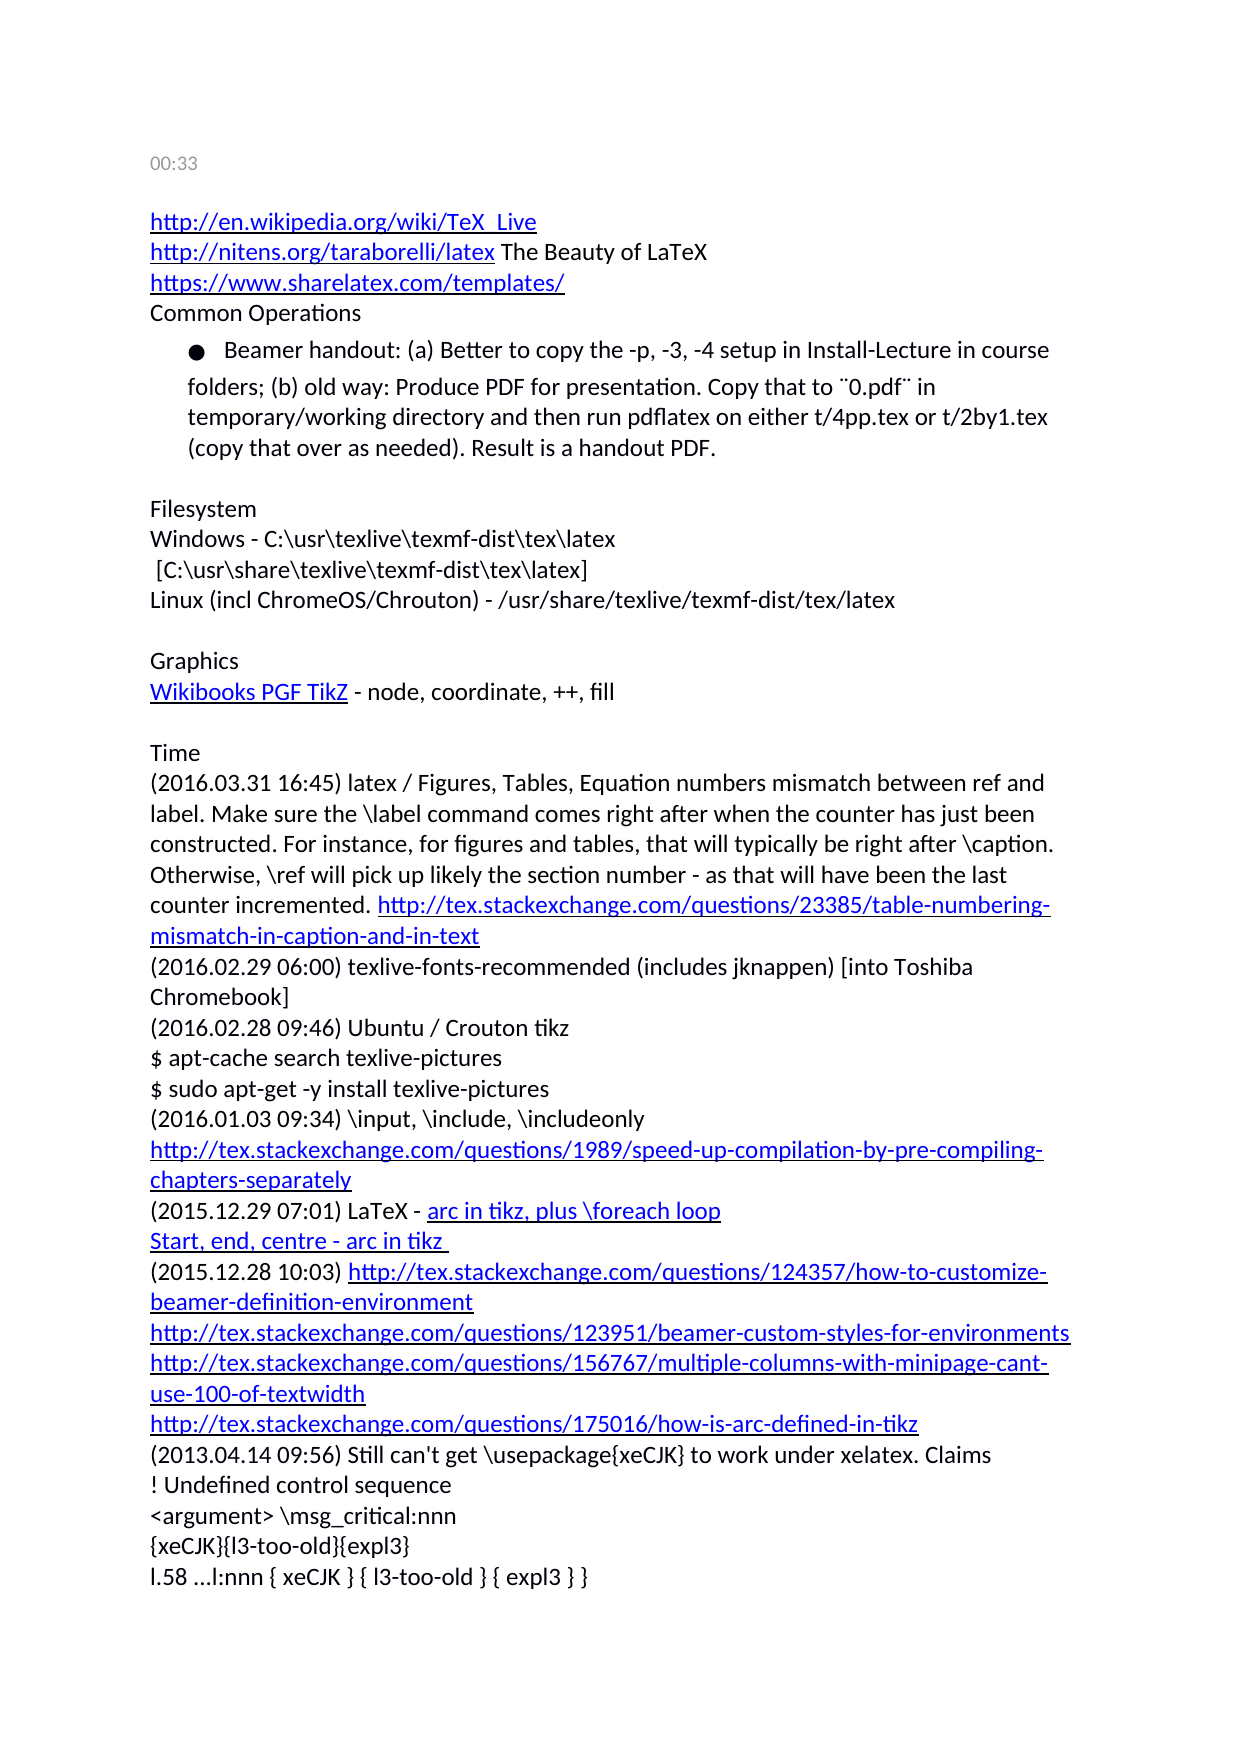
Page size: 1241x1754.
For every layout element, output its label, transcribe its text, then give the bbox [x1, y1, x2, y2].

text http://en.wikipedia.org/wiki/TeX_Live [150, 206, 1090, 236]
text https://www.sharelatex.com/templates/ [150, 267, 1090, 297]
text (2015.12.29 07:01) LaTeX - arc in tikz, plus \foreach loop [150, 1195, 1090, 1225]
text Time [150, 737, 1090, 767]
list Beamer handout: (a) Better to copy the -p, -3, -4 setup in Install-Lecture in course folders; (b) old way: Produce PDF for presentation. Copy that to ¨0.pdf¨ in temporary/working directory and then run pdflatex on either t/4pp.tex or t/2by1.tex (copy that over as needed). Result is a handout PDF. [187, 328, 1090, 462]
text $ sudo apt-get -y install texlive-pictures [150, 1073, 1090, 1103]
text <argument> \msg_critical:nnn [150, 1500, 1090, 1531]
text (2013.04.14 09:56) Still can't get \usepackage{xeCJK} to work under xelatex. Claims [150, 1439, 1090, 1469]
text Graphics [150, 645, 1090, 676]
text http://nitens.org/taraborelli/latex The Beauty of LaTeX [150, 236, 1090, 267]
text http://tex.stackexchange.com/questions/123951/beamer-custom-styles-for-environments [150, 1317, 1090, 1347]
text http://tex.stackexchange.com/questions/175016/how-is-arc-defined-in-tikz [150, 1408, 1090, 1439]
text Filesystem [150, 493, 1090, 523]
text [C:\usr\share\texlive\texmf-dist\tex\latex] [150, 554, 1090, 584]
text (2015.12.28 10:03) http://tex.stackexchange.com/questions/124357/how-to-customize-beamer-definition-environment [150, 1256, 1090, 1317]
text {xeCJK}{l3-too-old}{expl3} [150, 1531, 1090, 1561]
text (2016.01.03 09:34) \input, \include, \includeonly http://tex.stackexchange.com/questions/1989/speed-up-compilation-by-pre-compiling-chapters-separately [150, 1103, 1090, 1195]
text (2016.02.28 09:46) Ubuntu / Crouton tikz [150, 1012, 1090, 1042]
text l.58 ...l:nnn { xeCJK } { l3-too-old } { expl3 } } [150, 1561, 1090, 1592]
text Start, end, centre - arc in tikz [150, 1225, 1090, 1256]
text (2016.02.29 06:00) texlive-fonts-recommended (includes jknappen) [into Toshiba Chromebook] [150, 951, 1090, 1012]
text http://tex.stackexchange.com/questions/156767/multiple-columns-with-minipage-cant-use-100-of-textwidth [150, 1347, 1090, 1408]
text Common Operations [150, 297, 1090, 328]
text ! Undefined control sequence [150, 1469, 1090, 1500]
text (2016.03.31 16:45) latex / Figures, Tables, Equation numbers mismatch between ref and label. Make sure the \label command comes right after when the counter has just been constructed. For instance, for figures and tables, that will typically be right after \caption. Otherwise, \ref will pick up likely the section number - as that will have been the last counter incremented. http://tex.stackexchange.com/questions/23385/table-numbering-mismatch-in-caption-and-in-text [150, 767, 1090, 951]
text Linux (incl ChromeOS/Chrouton) - /usr/share/texlive/texmf-dist/tex/latex [150, 584, 1090, 615]
text Windows - C:\usr\texlive\texmf-dist\tex\latex [150, 523, 1090, 554]
text 00:33 [150, 150, 1090, 175]
text $ apt-cache search texlive-pictures [150, 1042, 1090, 1073]
text Wikibooks PGF TikZ - node, coordinate, ++, fill [150, 676, 1090, 706]
